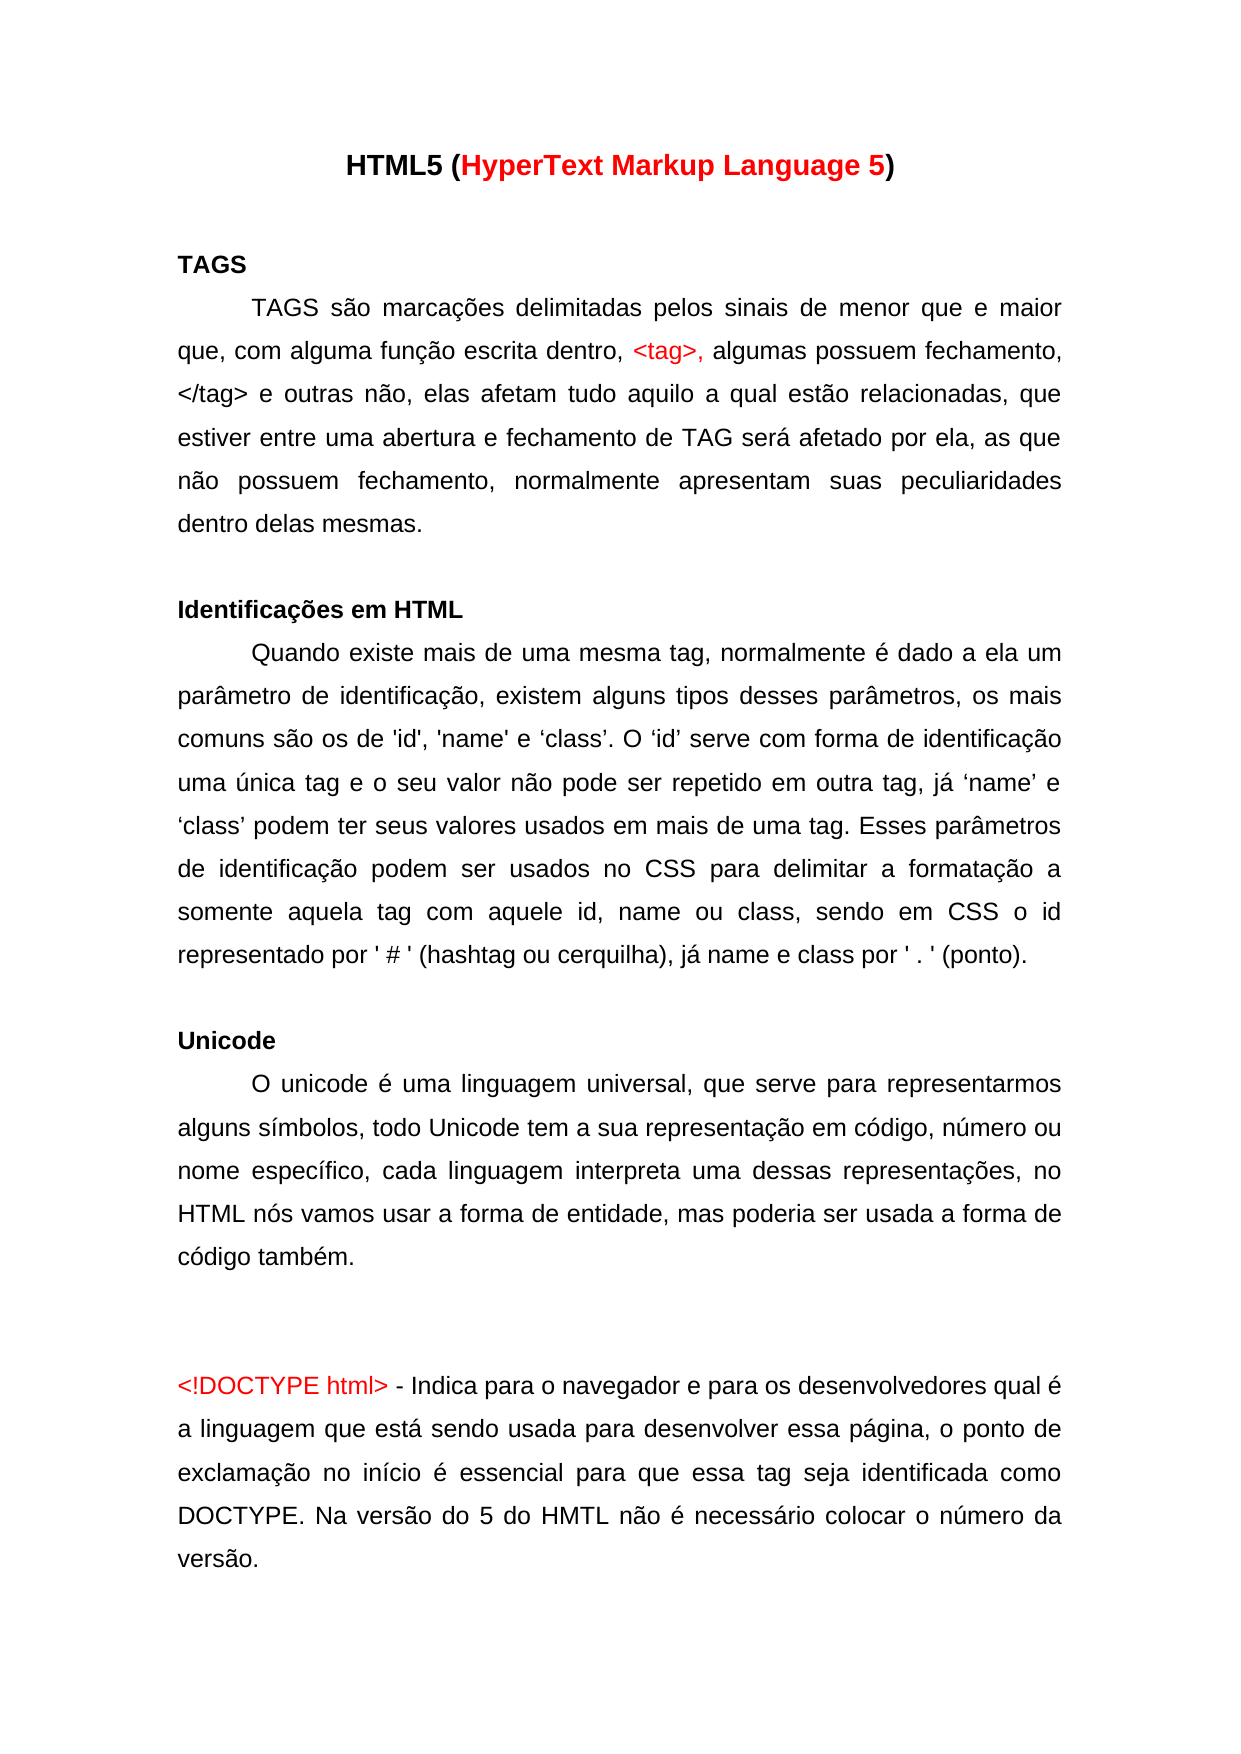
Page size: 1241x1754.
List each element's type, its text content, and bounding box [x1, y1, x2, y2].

text O unicode é uma linguagem universal, que serve para representarmos alguns símbolos, todo Unicode tem a sua representação em código, número ou nome específico, cada linguagem interpreta uma dessas representações, no HTML nós vamos usar a forma de entidade, mas poderia ser usada a forma de código também. [177, 1069, 1063, 1271]
text <!DOCTYPE html> - Indica para o navegador e para os desenvolvedores qual é a linguagem que está sendo usada para desenvolver essa página, o ponto de exclamação no início é essencial para que essa tag seja identificada como DOCTYPE. Na versão do 5 do HMTL não é necessário colocar o número da versão. [177, 1371, 1063, 1573]
text TAGS são marcações delimitadas pelos sinais de menor que e maior que, com alguma função escrita dentro, <tag>, algumas possuem fechamento, </tag> e outras não, elas afetam tudo aquilo a qual estão relacionadas, que estiver entre uma abertura e fechamento de TAG será afetado por ela, as que não possuem fechamento, normalmente apresentam suas peculiaridades dentro delas mesmas. [177, 293, 1063, 538]
text Unicode [177, 1026, 1063, 1055]
text HTML5 (HyperText Markup Language 5) [177, 148, 1063, 181]
text Identificações em HTML [177, 595, 1063, 624]
text Quando existe mais de uma mesma tag, normalmente é dado a ela um parâmetro de identificação, existem alguns tipos desses parâmetros, os mais comuns são os de 'id', 'name' e ‘class’. O ‘id’ serve com forma de identificação uma única tag e o seu valor não pode ser repetido em outra tag, já ‘name’ e ‘class’ podem ter seus valores usados em mais de uma tag. Esses parâmetros de identificação podem ser usados no CSS para delimitar a formatação a somente aquela tag com aquele id, name ou class, sendo em CSS o id representado por ' # ' (hashtag ou cerquilha), já name e class por ' . ' (ponto). [177, 638, 1063, 969]
text TAGS [177, 250, 1063, 279]
